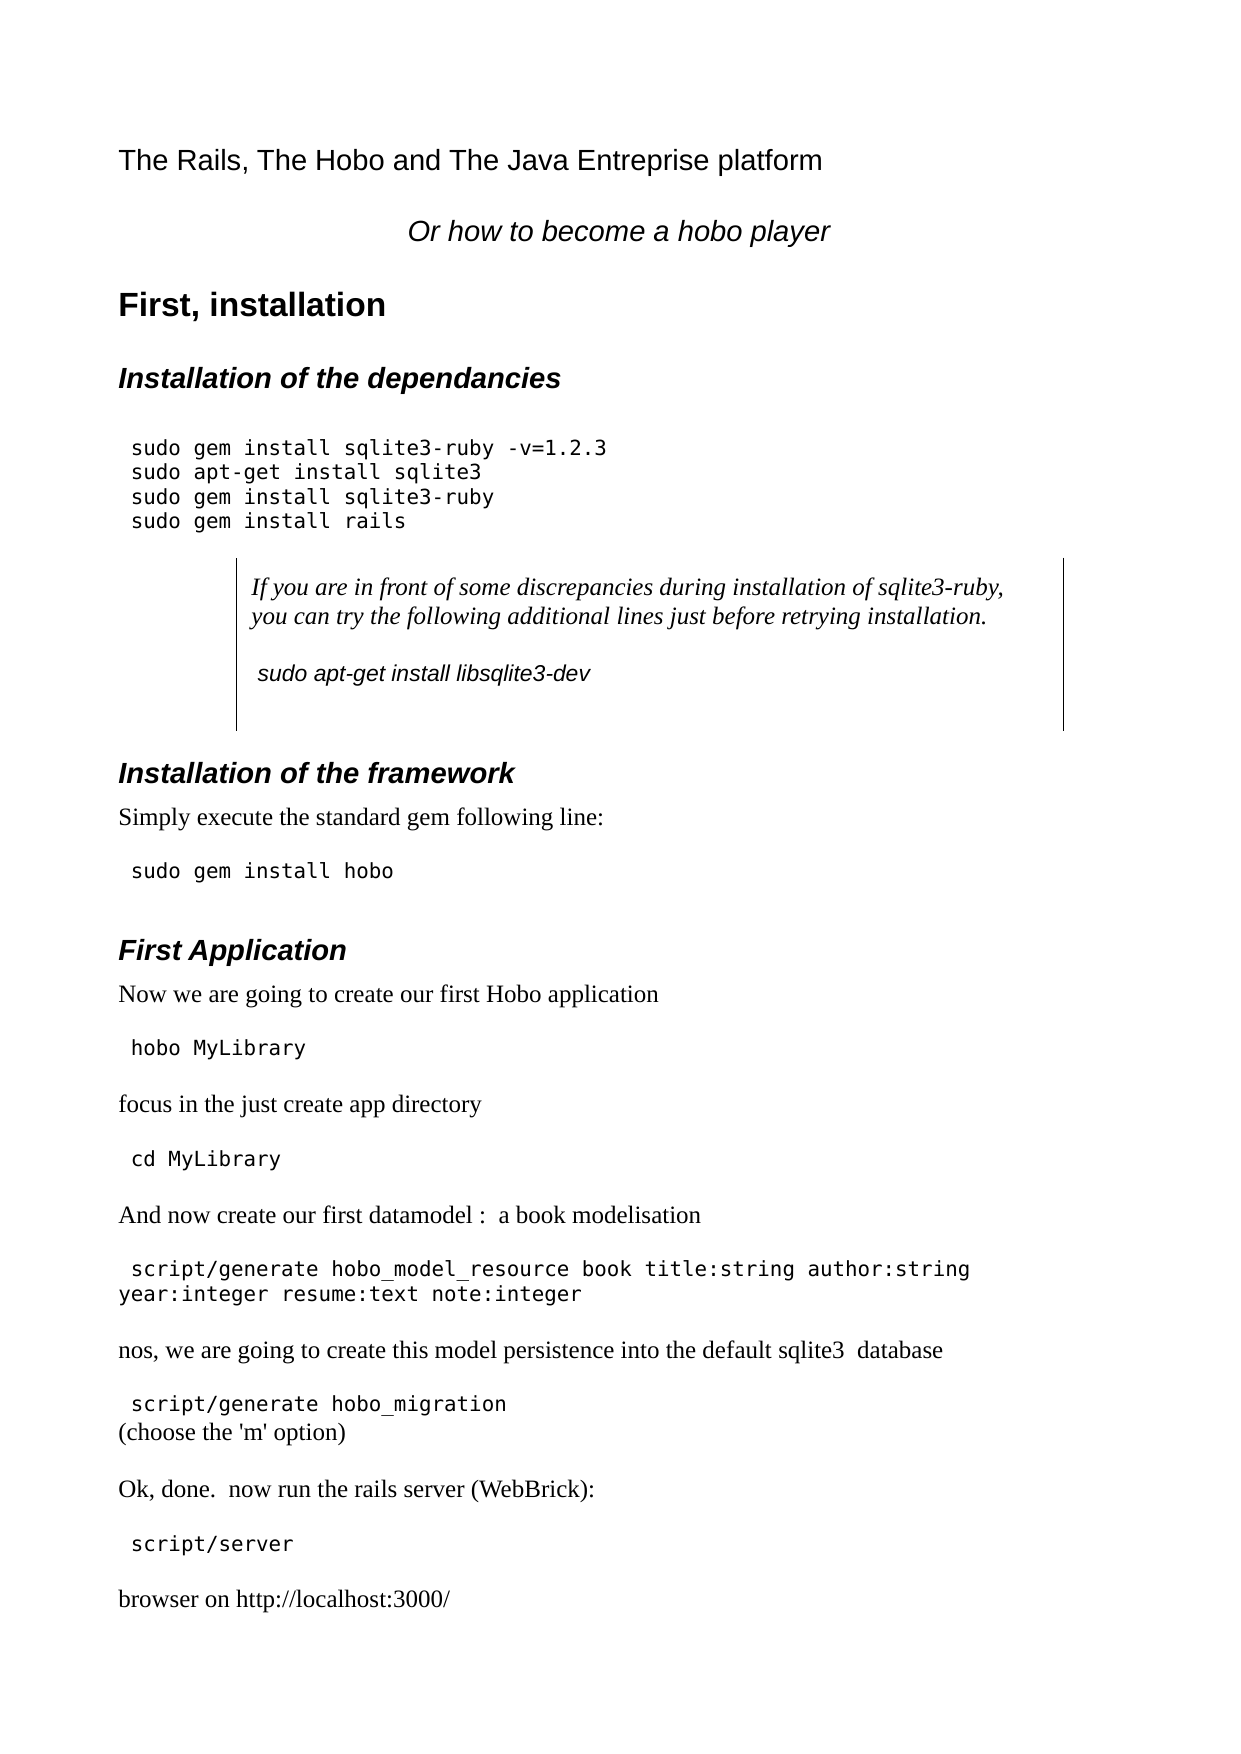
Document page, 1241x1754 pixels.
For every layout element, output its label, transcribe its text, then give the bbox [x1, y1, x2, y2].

text Ok, done. now run the rails server (WebBrick): [118, 1474, 1122, 1503]
text script/generate hobo_model_resource book title:string author:string year:integer resume:text note:integer [118, 1257, 1122, 1306]
text sudo gem install sqlite3-ruby -v=1.2.3 [118, 436, 1122, 460]
text hobo MyLibrary [118, 1036, 1122, 1061]
text cd MyLibrary [118, 1147, 1122, 1171]
subtitle Or how to become a hobo player [118, 214, 1122, 248]
text browser on http://localhost:3000/ [118, 1584, 1122, 1613]
text sudo gem install hobo [118, 859, 1122, 884]
subtitle The Rails, The Hobo and The Java Entreprise platform [118, 143, 1122, 177]
text sudo apt-get install libsqlite3-dev [237, 658, 1063, 687]
text Simply execute the standard gem following line: [118, 802, 1122, 831]
text nos, we are going to create this model persistence into the default sqlite3 database [118, 1335, 1122, 1363]
subtitle First Application [118, 933, 1122, 966]
subtitle First, installation [118, 285, 1122, 324]
text And now create our first datamodel : a book modelisation [118, 1200, 1122, 1229]
text sudo apt-get install sqlite3 [118, 460, 1122, 485]
subtitle Installation of the dependancies [118, 361, 1122, 395]
text sudo gem install sqlite3-ruby [118, 485, 1122, 509]
text script/server [118, 1532, 1122, 1556]
text sudo gem install rails [118, 509, 1122, 533]
text script/generate hobo_migration [118, 1392, 1122, 1417]
text focus in the just create app directory [118, 1089, 1122, 1118]
text If you are in front of some discrepancies during installation of sqlite3-ruby, you can try the following additional lines just before retrying installation. [236, 557, 1063, 630]
text Now we are going to create our first Hobo application [118, 979, 1122, 1008]
subtitle Installation of the framework [118, 756, 1122, 789]
text (choose the 'm' option) [118, 1417, 1122, 1445]
